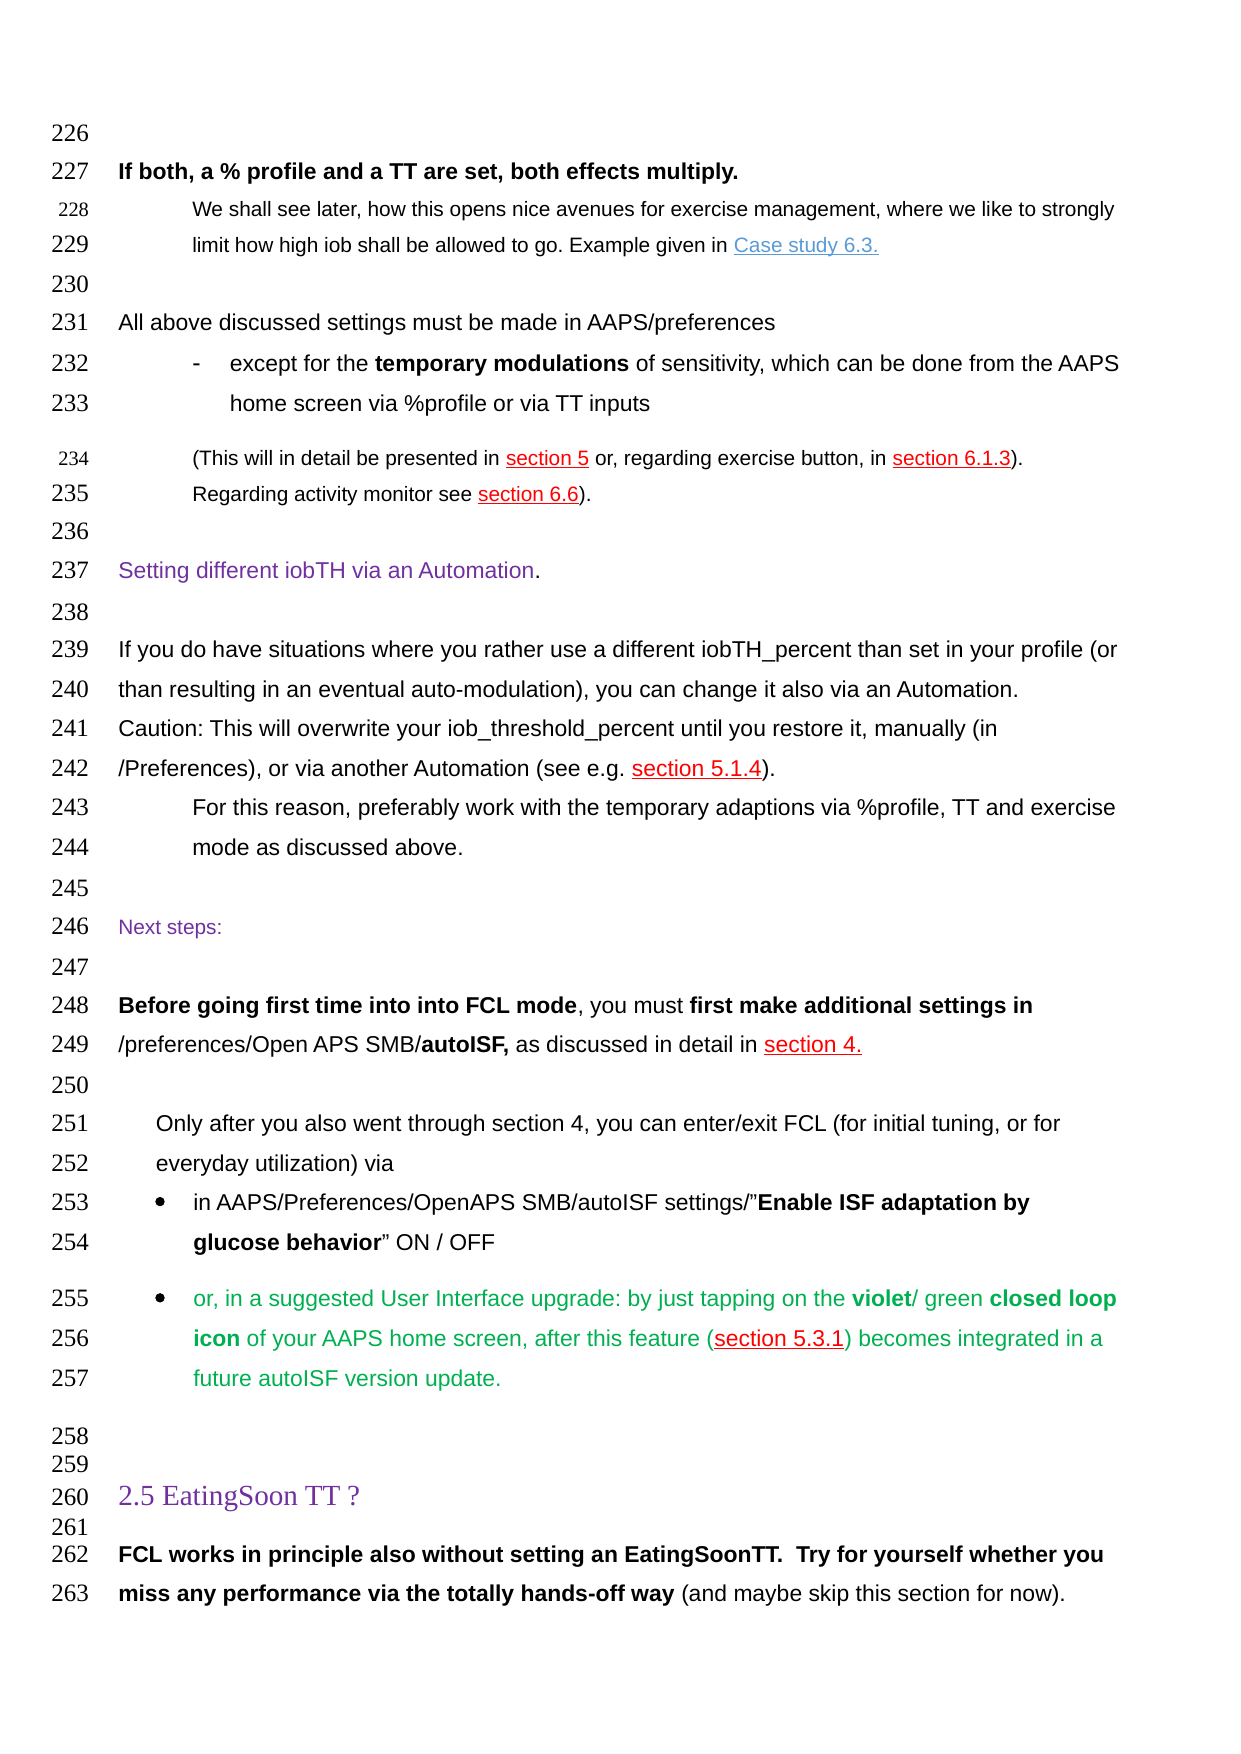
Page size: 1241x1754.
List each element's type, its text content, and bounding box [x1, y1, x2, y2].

text If both, a % profile and a TT are set, both effects multiply. [118, 158, 1122, 184]
text For this reason, preferably work with the temporary adaptions via %profile, TT and exercise mode as discussed above. [192, 794, 1122, 860]
text 2.5 EatingSoon TT ? [118, 1478, 1122, 1512]
list except for the temporary modulations of sensitivity, which can be done from the AAPS home screen via %profile or via TT inputs [192, 348, 1122, 416]
text All above discussed settings must be made in AAPS/preferences [118, 308, 1122, 335]
list or, in a suggested User Interface upgrade: by just tapping on the violet/ green closed loop icon of your AAPS home screen, after this feature (section 5.3.1) becomes integrated in a future autoISF version update. [156, 1285, 1122, 1391]
text If you do have situations where you rather use a different iobTH_percent than set in your profile (or than resulting in an eventual auto-modulation), you can change it also via an Automation. [118, 636, 1122, 702]
text Caution: This will overwrite your iob_threshold_percent until you restore it, manually (in /Preferences), or via another Automation (see e.g. section 5.1.4). [118, 715, 1122, 781]
text Only after you also went through section 4, you can enter/exit FCL (for initial tuning, or for everyday utilization) via [156, 1110, 1122, 1176]
list in AAPS/Preferences/OpenAPS SMB/autoISF settings/”Enable ISF adaptation by glucose behavior” ON / OFF [156, 1189, 1122, 1255]
text (This will in detail be presented in section 5 or, regarding exercise button, in section 6.1.3). Regarding activity monitor see section 6.6). [192, 446, 1122, 506]
text We shall see later, how this opens nice avenues for exercise management, where we like to strongly limit how high iob shall be allowed to go. Example given in Case study 6.3. [192, 197, 1122, 257]
text Before going first time into into FCL mode, you must first make additional settings in /preferences/Open APS SMB/autoISF, as discussed in detail in section 4. [118, 992, 1122, 1057]
text FCL works in principle also without setting an EatingSoonTT. Try for yourself whether you miss any performance via the totally hands-off way (and maybe skip this section for now). [118, 1541, 1122, 1606]
text Setting different iobTH via an Automation. [118, 557, 1122, 584]
text Next steps: [118, 913, 1122, 939]
